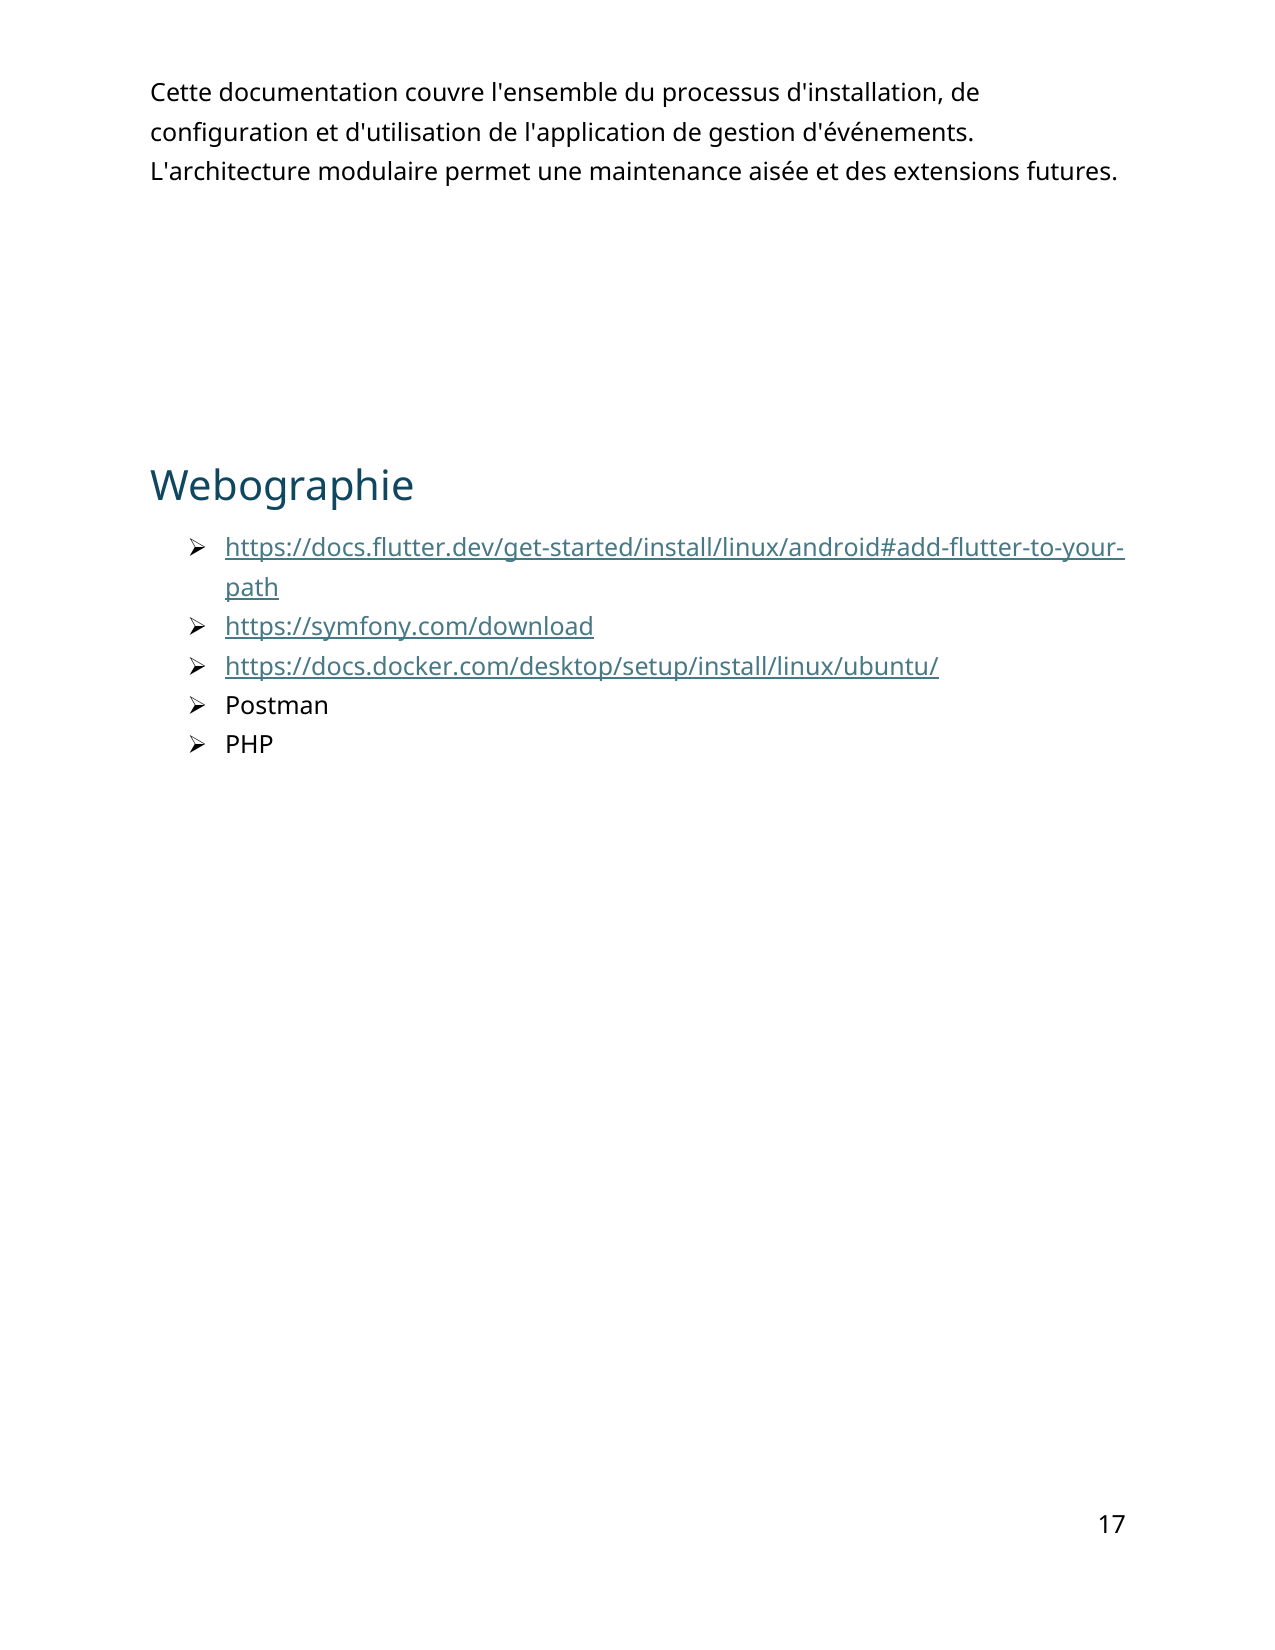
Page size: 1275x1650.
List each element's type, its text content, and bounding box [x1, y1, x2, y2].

list https://docs.flutter.dev/get-started/install/linux/android#add-flutter-to-your-path [187, 530, 1125, 603]
subtitle Webographie [150, 456, 1125, 512]
text Cette documentation couvre l'ensemble du processus d'installation, de configuration et d'utilisation de l'application de gestion d'événements. L'architecture modulaire permet une maintenance aisée et des extensions futures. [150, 75, 1125, 188]
list https://symfony.com/download [187, 609, 1125, 643]
list PHP [187, 727, 1125, 761]
list https://docs.docker.com/desktop/setup/install/linux/ubuntu/ [187, 648, 1125, 682]
list Postman [187, 688, 1125, 722]
